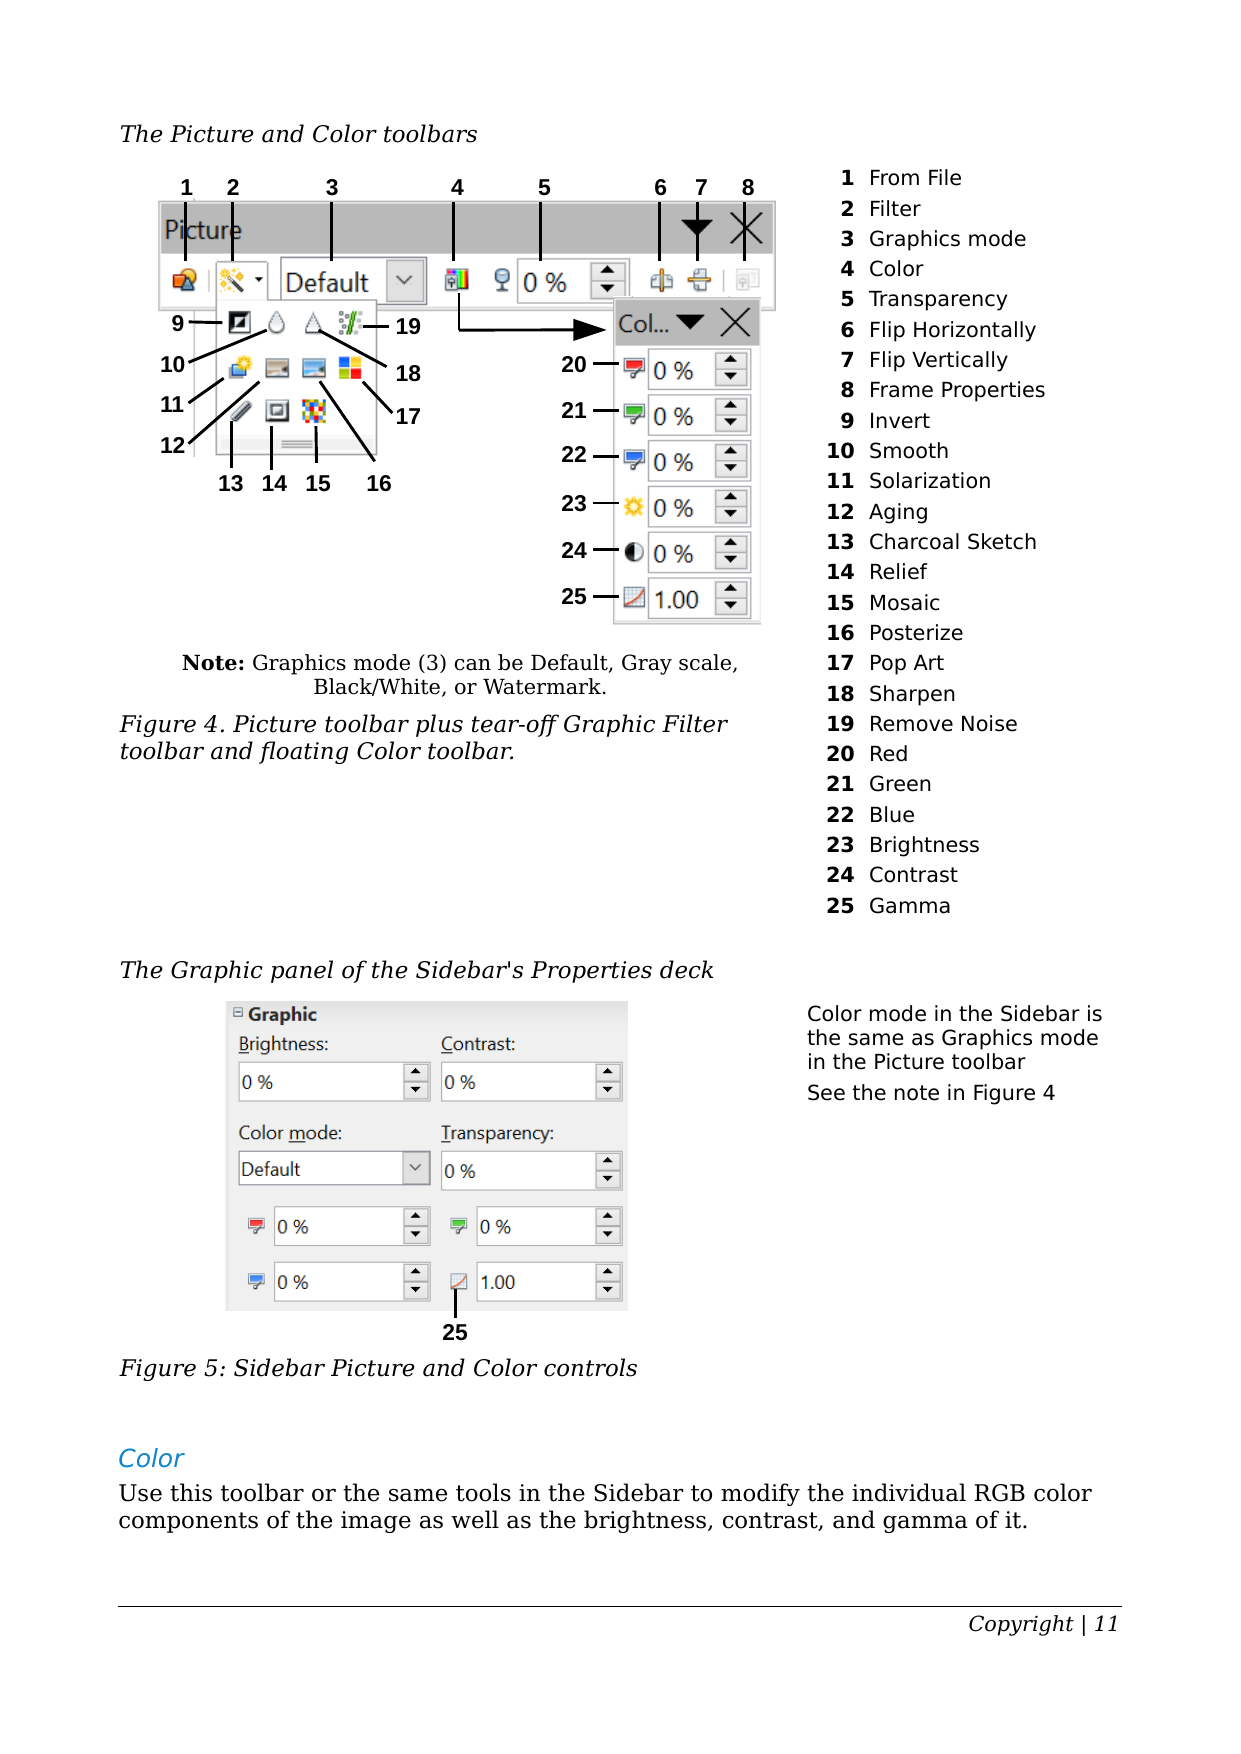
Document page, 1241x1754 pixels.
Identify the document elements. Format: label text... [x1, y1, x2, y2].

table_cell Green [858, 770, 1122, 800]
table_cell 4 [804, 254, 858, 284]
table_cell [804, 1188, 858, 1224]
table_cell [858, 1114, 1122, 1151]
table_cell 21 [804, 770, 858, 800]
table_cell Remove Noise [858, 709, 1122, 739]
table_cell 18 [804, 679, 858, 709]
table_cell 13 [804, 527, 858, 557]
table_cell Blue [858, 800, 1122, 830]
table_cell Graphics mode [858, 224, 1122, 254]
table_cell [116, 921, 804, 954]
table_cell [804, 954, 858, 999]
table_cell Aging [858, 497, 1122, 527]
table_cell [858, 1224, 1122, 1261]
table_cell Mosaic [858, 588, 1122, 618]
table_cell [804, 1261, 858, 1298]
table_cell Smooth [858, 436, 1122, 466]
table_cell 2 [804, 194, 858, 224]
table_cell [858, 1188, 1122, 1224]
table_cell Color [858, 254, 1122, 284]
table_cell Posterize [858, 618, 1122, 648]
table_cell Relief [858, 557, 1122, 588]
table_cell See the note in Figure 4 [804, 1078, 1122, 1114]
table_cell 8 [804, 375, 858, 406]
table_cell 7 [804, 345, 858, 375]
table_cell The Graphic panel of the Sidebar's Properties deck [116, 954, 804, 999]
table_cell 11 [804, 466, 858, 497]
table_cell [804, 1151, 858, 1188]
table_cell 23 [804, 830, 858, 860]
table_cell [804, 1224, 858, 1261]
table_cell From File [858, 163, 1122, 193]
table_cell 5 [804, 285, 858, 315]
table_cell [116, 999, 804, 1392]
text Use this toolbar or the same tools in the Sidebar to modify the individual RGB color components of the image as well as the brightness, contrast, and gamma of it. [118, 1480, 1122, 1534]
table_cell [858, 1298, 1122, 1392]
picture [154, 198, 776, 626]
table_cell Pop Art [858, 648, 1122, 678]
table_cell 3 [804, 224, 858, 254]
table_cell Transparency [858, 285, 1122, 315]
table_cell Solarization [858, 466, 1122, 497]
table_cell Flip Vertically [858, 345, 1122, 375]
table_cell Red [858, 739, 1122, 769]
table_cell 6 [804, 315, 858, 345]
table_cell 15 [804, 588, 858, 618]
table_cell Contrast [858, 860, 1122, 891]
table_cell 12 [804, 497, 858, 527]
table_header The Picture and Color toolbars [116, 118, 804, 163]
table_cell [804, 921, 858, 954]
table_cell [858, 954, 1122, 999]
table_cell Filter [858, 194, 1122, 224]
table_cell 25 [804, 891, 858, 921]
table_cell Invert [858, 406, 1122, 436]
table_header [858, 118, 1122, 163]
table_cell Frame Properties [858, 375, 1122, 406]
table_cell Color mode in the Sidebar is the same as Graphics mode in the Picture toolbar [804, 999, 1122, 1078]
table_cell Sharpen [858, 679, 1122, 709]
table_cell [804, 1298, 858, 1392]
table_cell Note: Graphics mode (3) can be Default, Gray scale, Black/White, or Watermark. Figure 4. Picture toolbar plus tear-off Graphic Filter toolbar and floating Color toolbar. [116, 163, 804, 921]
table_cell Charcoal Sketch [858, 527, 1122, 557]
table_cell Flip Horizontally [858, 315, 1122, 345]
table_cell 10 [804, 436, 858, 466]
table_cell [804, 1114, 858, 1151]
table_cell 20 [804, 739, 858, 769]
table_cell Gamma [858, 891, 1122, 921]
table_cell [858, 1151, 1122, 1188]
table_cell 9 [804, 406, 858, 436]
subtitle Color [118, 1445, 1122, 1474]
table_cell 19 [804, 709, 858, 739]
table_cell 16 [804, 618, 858, 648]
table_cell 17 [804, 648, 858, 678]
table_cell 14 [804, 557, 858, 588]
table_cell [858, 1261, 1122, 1298]
picture [224, 1001, 628, 1311]
table_cell Brightness [858, 830, 1122, 860]
table_cell [858, 921, 1122, 954]
table_cell 22 [804, 800, 858, 830]
table_header [804, 118, 858, 163]
table_cell 1 [804, 163, 858, 193]
table_cell 24 [804, 860, 858, 891]
